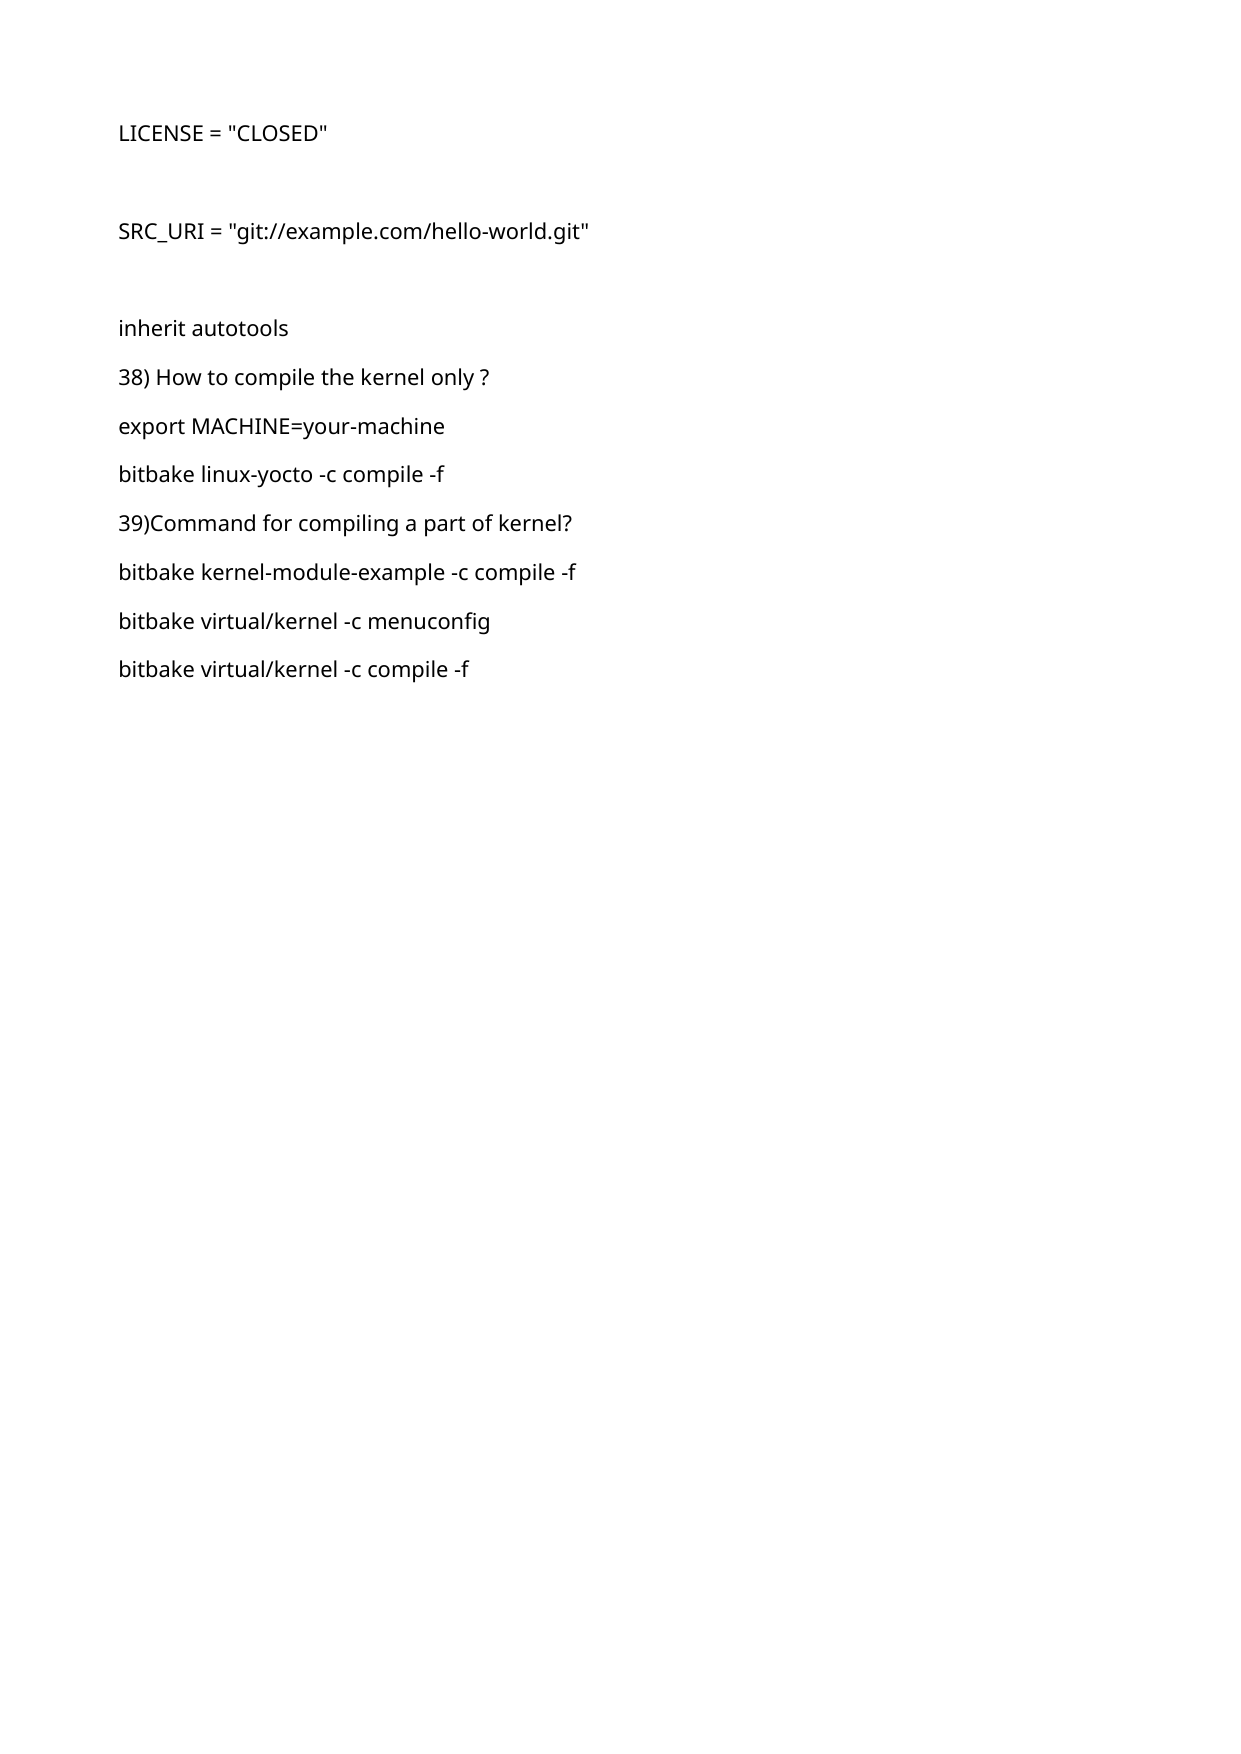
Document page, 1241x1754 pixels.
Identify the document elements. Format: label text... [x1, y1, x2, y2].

text inherit autotools [118, 313, 1122, 343]
text do_compile() { [118, 947, 1122, 977]
text # Add compile instructions here [118, 996, 1122, 1025]
text LIC_FILES_CHKSUM = "file://COPYING;md5=..." [118, 703, 1122, 733]
text bitbake virtual/kernel -c compile -f [118, 654, 1122, 684]
text install -m 0755 ${S}/mysourcefile ${D}${bindir} [118, 1288, 1122, 1318]
text } [118, 1044, 1122, 1074]
text SRC_URI = "file://mysourcefile.c" [118, 752, 1122, 782]
text bitbake virtual/kernel -c menuconfig [118, 606, 1122, 635]
text bitbake linux-yocto -c compile -f [118, 459, 1122, 489]
text LICENSE = "CLOSED" [118, 118, 1122, 148]
text install -d ${D}${bindir} [118, 1239, 1122, 1269]
text SRC_URI = "git://example.com/hello-world.git" [118, 216, 1122, 245]
text 39)Command for compiling a part of kernel? [118, 508, 1122, 538]
text 38) How to compile the kernel only ? [118, 362, 1122, 392]
text } [118, 1337, 1122, 1367]
text export MACHINE=your-machine [118, 411, 1122, 440]
text S = "${WORKDIR}" [118, 849, 1122, 879]
text bitbake kernel-module-example -c compile -f [118, 557, 1122, 587]
text # Add installation instructions here [118, 1191, 1122, 1220]
text do_install() { [118, 1142, 1122, 1172]
